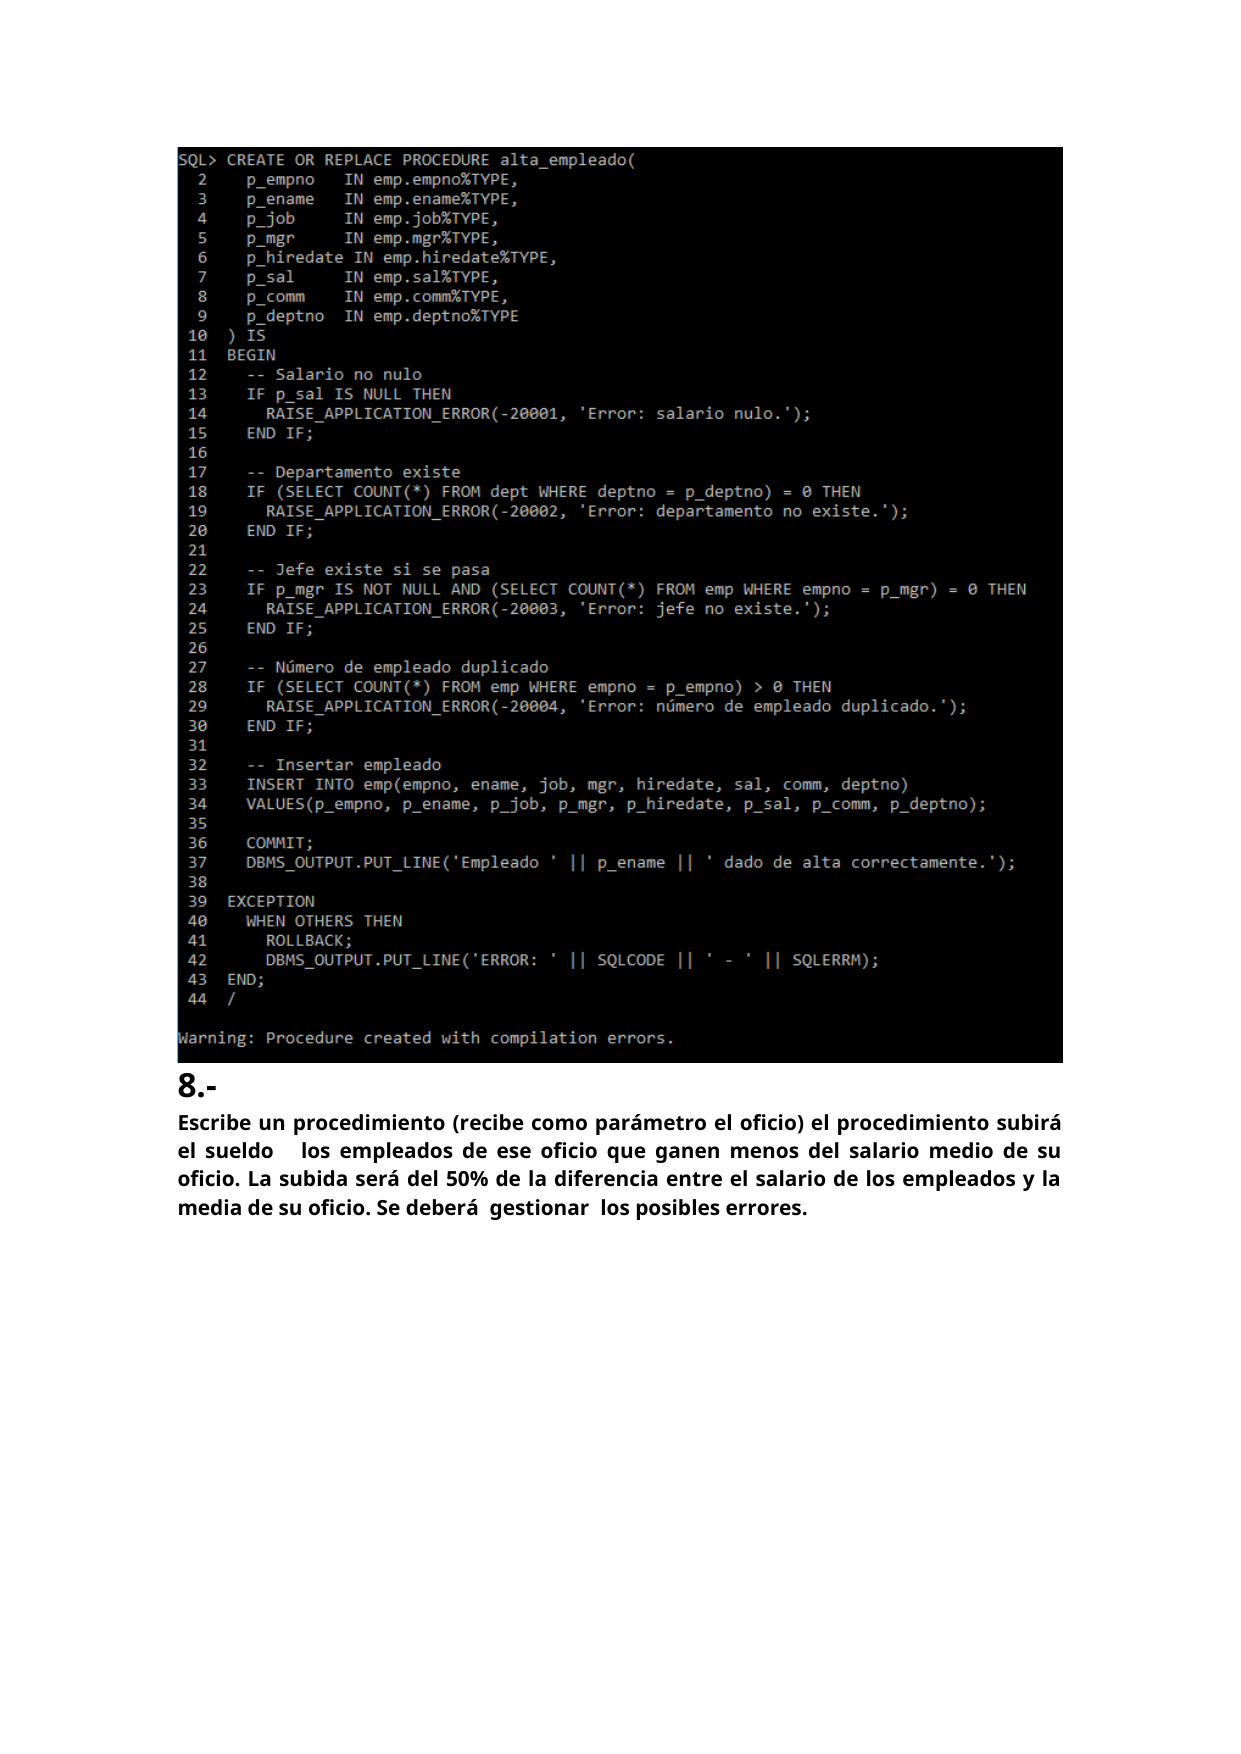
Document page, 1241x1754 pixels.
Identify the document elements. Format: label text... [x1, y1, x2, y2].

text Escribe un procedimiento (recibe como parámetro el oficio) el procedimiento subirá el sueldo los empleados de ese oficio que ganen menos del salario medio de su oficio. La subida será del 50% de la diferencia entre el salario de los empleados y la media de su oficio. Se deberá gestionar los posibles errores. [177, 1108, 1063, 1221]
picture [177, 147, 1063, 1063]
text 8.- [177, 1063, 1063, 1108]
